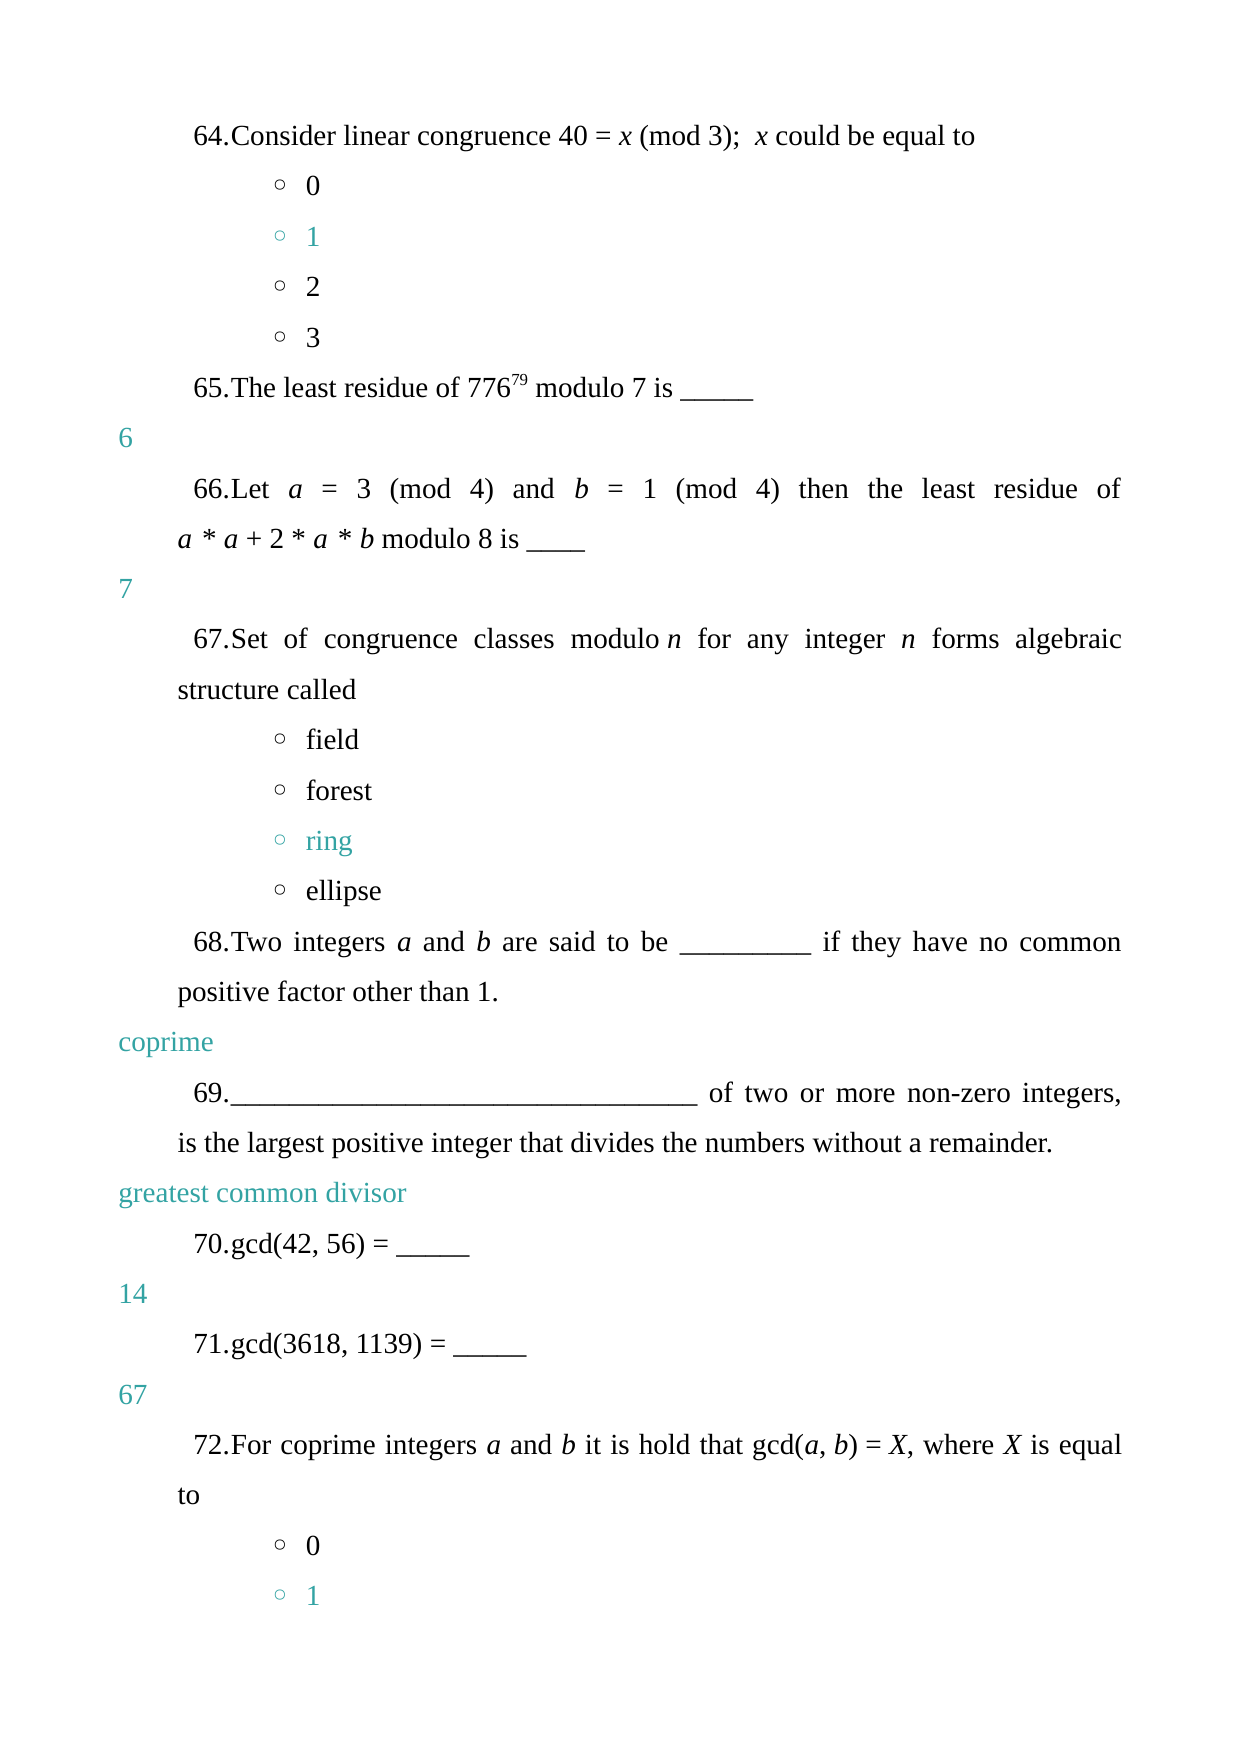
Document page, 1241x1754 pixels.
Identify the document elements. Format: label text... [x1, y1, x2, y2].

list 2 [268, 269, 1122, 303]
list 0 [268, 1528, 1122, 1561]
list ellipse [268, 873, 1122, 907]
text 14 [118, 1276, 1122, 1310]
list 0 [268, 168, 1122, 202]
list ________________________________ of two or more non-zero integers, is the largest positive integer that divides the numbers without a remainder. [177, 1075, 1122, 1159]
text 6 [118, 420, 1122, 454]
list Set of congruence classes modulo n for any integer n forms algebraic structure called [177, 622, 1122, 706]
text 67 [118, 1377, 1122, 1410]
list gcd(42, 56) = _____ [177, 1226, 1122, 1259]
list 3 [268, 320, 1122, 353]
list Consider linear congruence 40 = x (mod 3); x could be equal to [177, 118, 1122, 152]
list gcd(3618, 1139) = _____ [177, 1326, 1122, 1360]
text greatest common divisor [118, 1176, 1122, 1209]
list field [268, 722, 1122, 756]
list 1 [268, 219, 1122, 252]
list ring [268, 823, 1122, 857]
list Let a = 3 (mod 4) and b = 1 (mod 4) then the least residue of a * a + 2 * a * b modulo 8 is ____ [177, 471, 1122, 554]
text 7 [118, 571, 1122, 605]
list 1 [268, 1578, 1122, 1612]
list The least residue of 77679 modulo 7 is _____ [177, 370, 1122, 404]
list For coprime integers a and b it is hold that gcd(a, b) = X, where X is equal to [177, 1427, 1122, 1511]
list forest [268, 773, 1122, 806]
list Two integers a and b are said to be _________ if they have no common positive factor other than 1. [177, 924, 1122, 1008]
text coprime [118, 1024, 1122, 1058]
